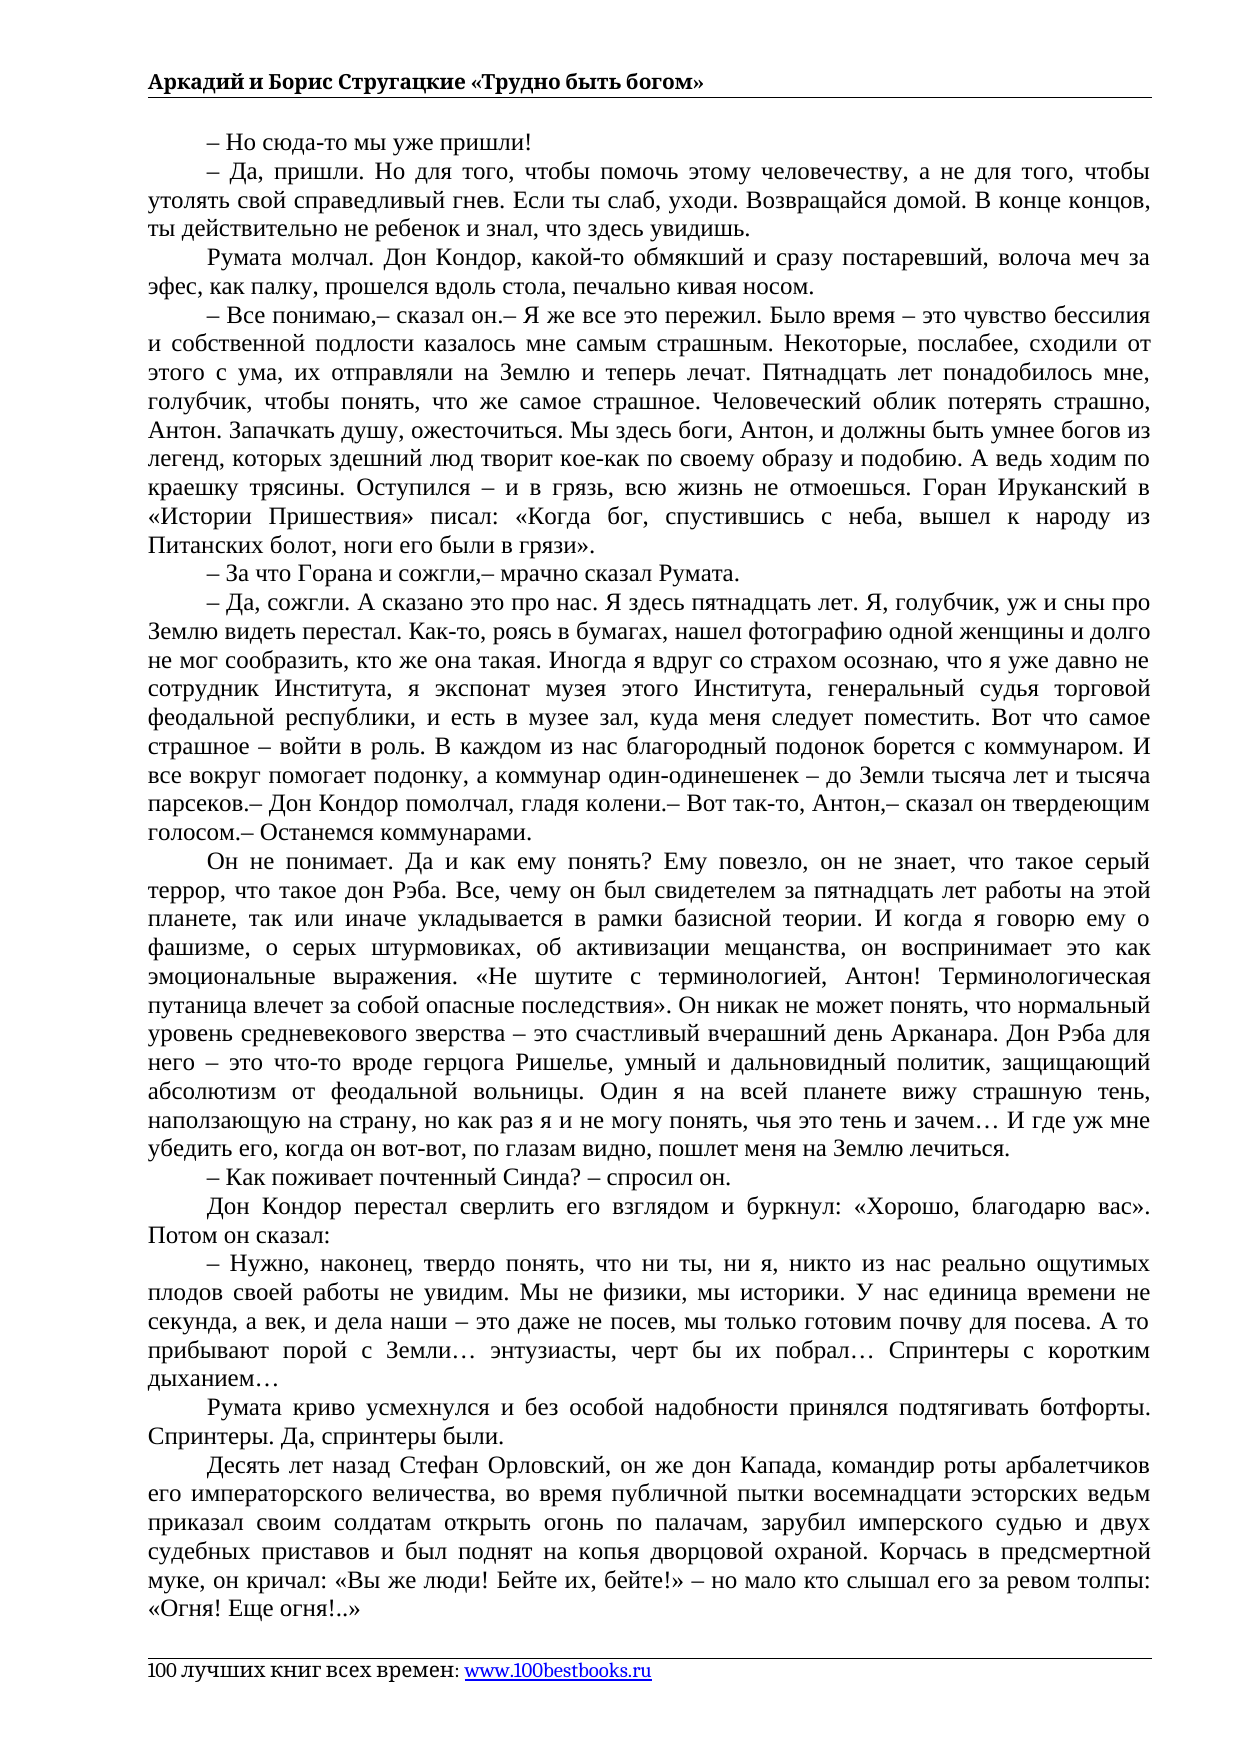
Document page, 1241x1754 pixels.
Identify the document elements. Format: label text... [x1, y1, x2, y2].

text Дон Кондор перестал сверлить его взглядом и буркнул: «Хорошо, благодарю вас». Потом он сказал: [148, 1191, 1152, 1248]
text – За что Горана и сожгли,– мрачно сказал Румата. [148, 558, 1152, 587]
text Румата молчал. Дон Кондор, какой-то обмякший и сразу постаревший, волоча меч за эфес, как палку, прошелся вдоль стола, печально кивая носом. [148, 242, 1152, 300]
text – Как поживает почтенный Синда? – спросил он. [148, 1162, 1152, 1191]
text – Да, сожгли. А сказано это про нас. Я здесь пятнадцать лет. Я, голубчик, уж и сны про Землю видеть перестал. Как-то, роясь в бумагах, нашел фотографию одной женщины и долго не мог сообразить, кто же она такая. Иногда я вдруг со страхом осознаю, что я уже давно не сотрудник Института, я экспонат музея этого Института, генеральный судья торговой феодальной республики, и есть в музее зал, куда меня следует поместить. Вот что самое страшное – войти в роль. В каждом из нас благородный подонок борется с коммунаром. И все вокруг помогает подонку, а коммунар один-одинешенек – до Земли тысяча лет и тысяча парсеков.– Дон Кондор помолчал, гладя колени.– Вот так-то, Антон,– сказал он твердеющим голосом.– Останемся коммунарами. [148, 587, 1152, 846]
text Десять лет назад Стефан Орловский, он же дон Капада, командир роты арбалетчиков его императорского величества, во время публичной пытки восемнадцати эсторских ведьм приказал своим солдатам открыть огонь по палачам, зарубил имперского судью и двух судебных приставов и был поднят на копья дворцовой охраной. Корчась в предсмертной муке, он кричал: «Вы же люди! Бейте их, бейте!» – но мало кто слышал его за ревом толпы: «Огня! Еще огня!..» [148, 1450, 1152, 1622]
text – Нужно, наконец, твердо понять, что ни ты, ни я, никто из нас реально ощутимых плодов своей работы не увидим. Мы не физики, мы историки. У нас единица времени не секунда, а век, и дела наши – это даже не посев, мы только готовим почву для посева. А то прибывают порой с Земли… энтузиасты, черт бы их побрал… Спринтеры с коротким дыханием… [148, 1248, 1152, 1392]
text – Все понимаю,– сказал он.– Я же все это пережил. Было время – это чувство бессилия и собственной подлости казалось мне самым страшным. Некоторые, послабее, сходили от этого с ума, их отправляли на Землю и теперь лечат. Пятнадцать лет понадобилось мне, голубчик, чтобы понять, что же самое страшное. Человеческий облик потерять страшно, Антон. Запачкать душу, ожесточиться. Мы здесь боги, Антон, и должны быть умнее богов из легенд, которых здешний люд творит кое-как по своему образу и подобию. А ведь ходим по краешку трясины. Оступился – и в грязь, всю жизнь не отмоешься. Горан Ируканский в «Истории Пришествия» писал: «Когда бог, спустившись с неба, вышел к народу из Питанских болот, ноги его были в грязи». [148, 300, 1152, 558]
text Румата криво усмехнулся и без особой надобности принялся подтягивать ботфорты. Спринтеры. Да, спринтеры были. [148, 1392, 1152, 1450]
text – Да, пришли. Но для того, чтобы помочь этому человечеству, а не для того, чтобы утолять свой справедливый гнев. Если ты слаб, уходи. Возвращайся домой. В конце концов, ты действительно не ребенок и знал, что здесь увидишь. [148, 156, 1152, 242]
text – Но сюда-то мы уже пришли! [148, 127, 1152, 156]
text Он не понимает. Да и как ему понять? Ему повезло, он не знает, что такое серый террор, что такое дон Рэба. Все, чему он был свидетелем за пятнадцать лет работы на этой планете, так или иначе укладывается в рамки базисной теории. И когда я говорю ему о фашизме, о серых штурмовиках, об активизации мещанства, он воспринимает это как эмоциональные выражения. «Не шутите с терминологией, Антон! Терминологическая путаница влечет за собой опасные последствия». Он никак не может понять, что нормальный уровень средневекового зверства – это счастливый вчерашний день Арканара. Дон Рэба для него – это что-то вроде герцога Ришелье, умный и дальновидный политик, защищающий абсолютизм от феодальной вольницы. Один я на всей планете вижу страшную тень, наползающую на страну, но как раз я и не могу понять, чья это тень и зачем… И где уж мне убедить его, когда он вот-вот, по глазам видно, пошлет меня на Землю лечиться. [148, 846, 1152, 1162]
